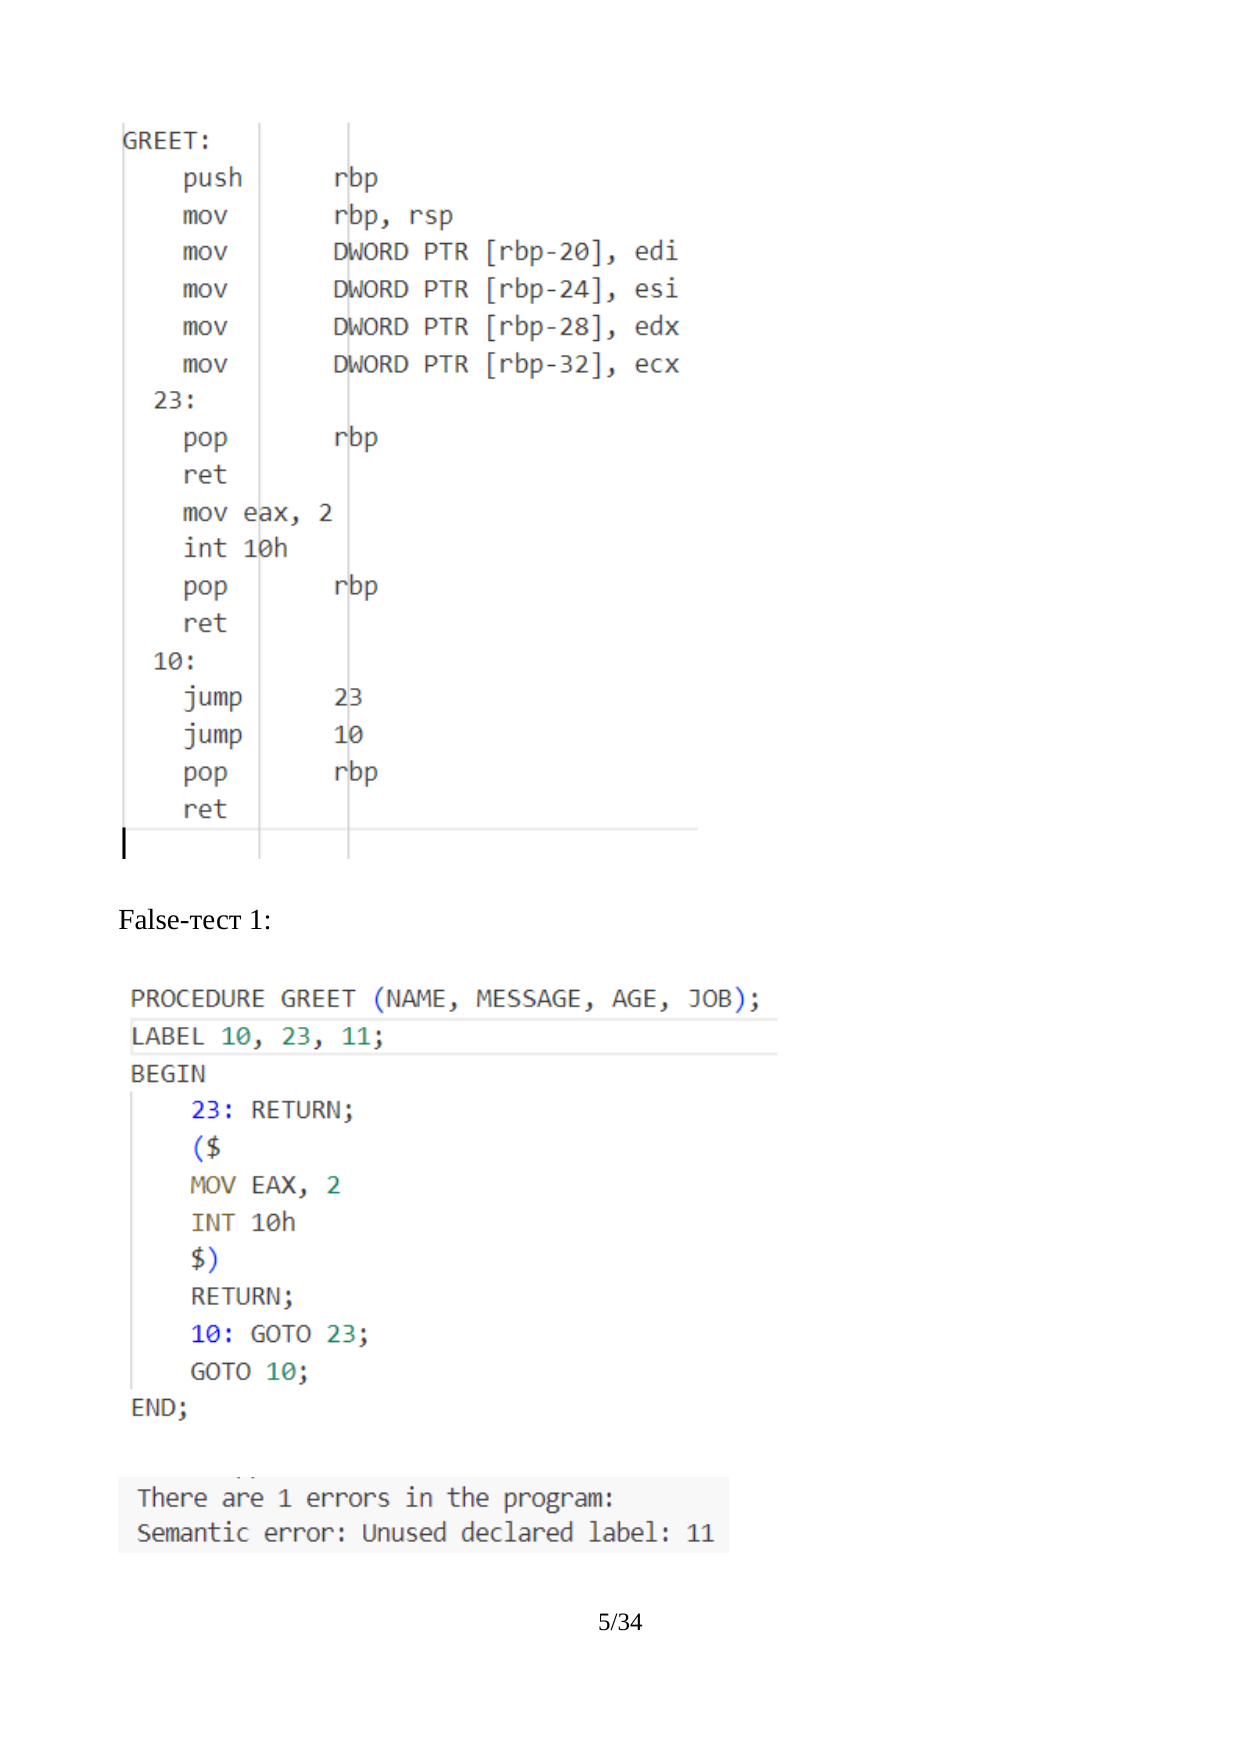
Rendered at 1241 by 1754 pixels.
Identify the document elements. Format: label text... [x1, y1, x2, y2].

text False-тест 1: [118, 902, 1112, 936]
picture [118, 1477, 729, 1553]
picture [118, 979, 778, 1435]
picture [118, 118, 698, 859]
